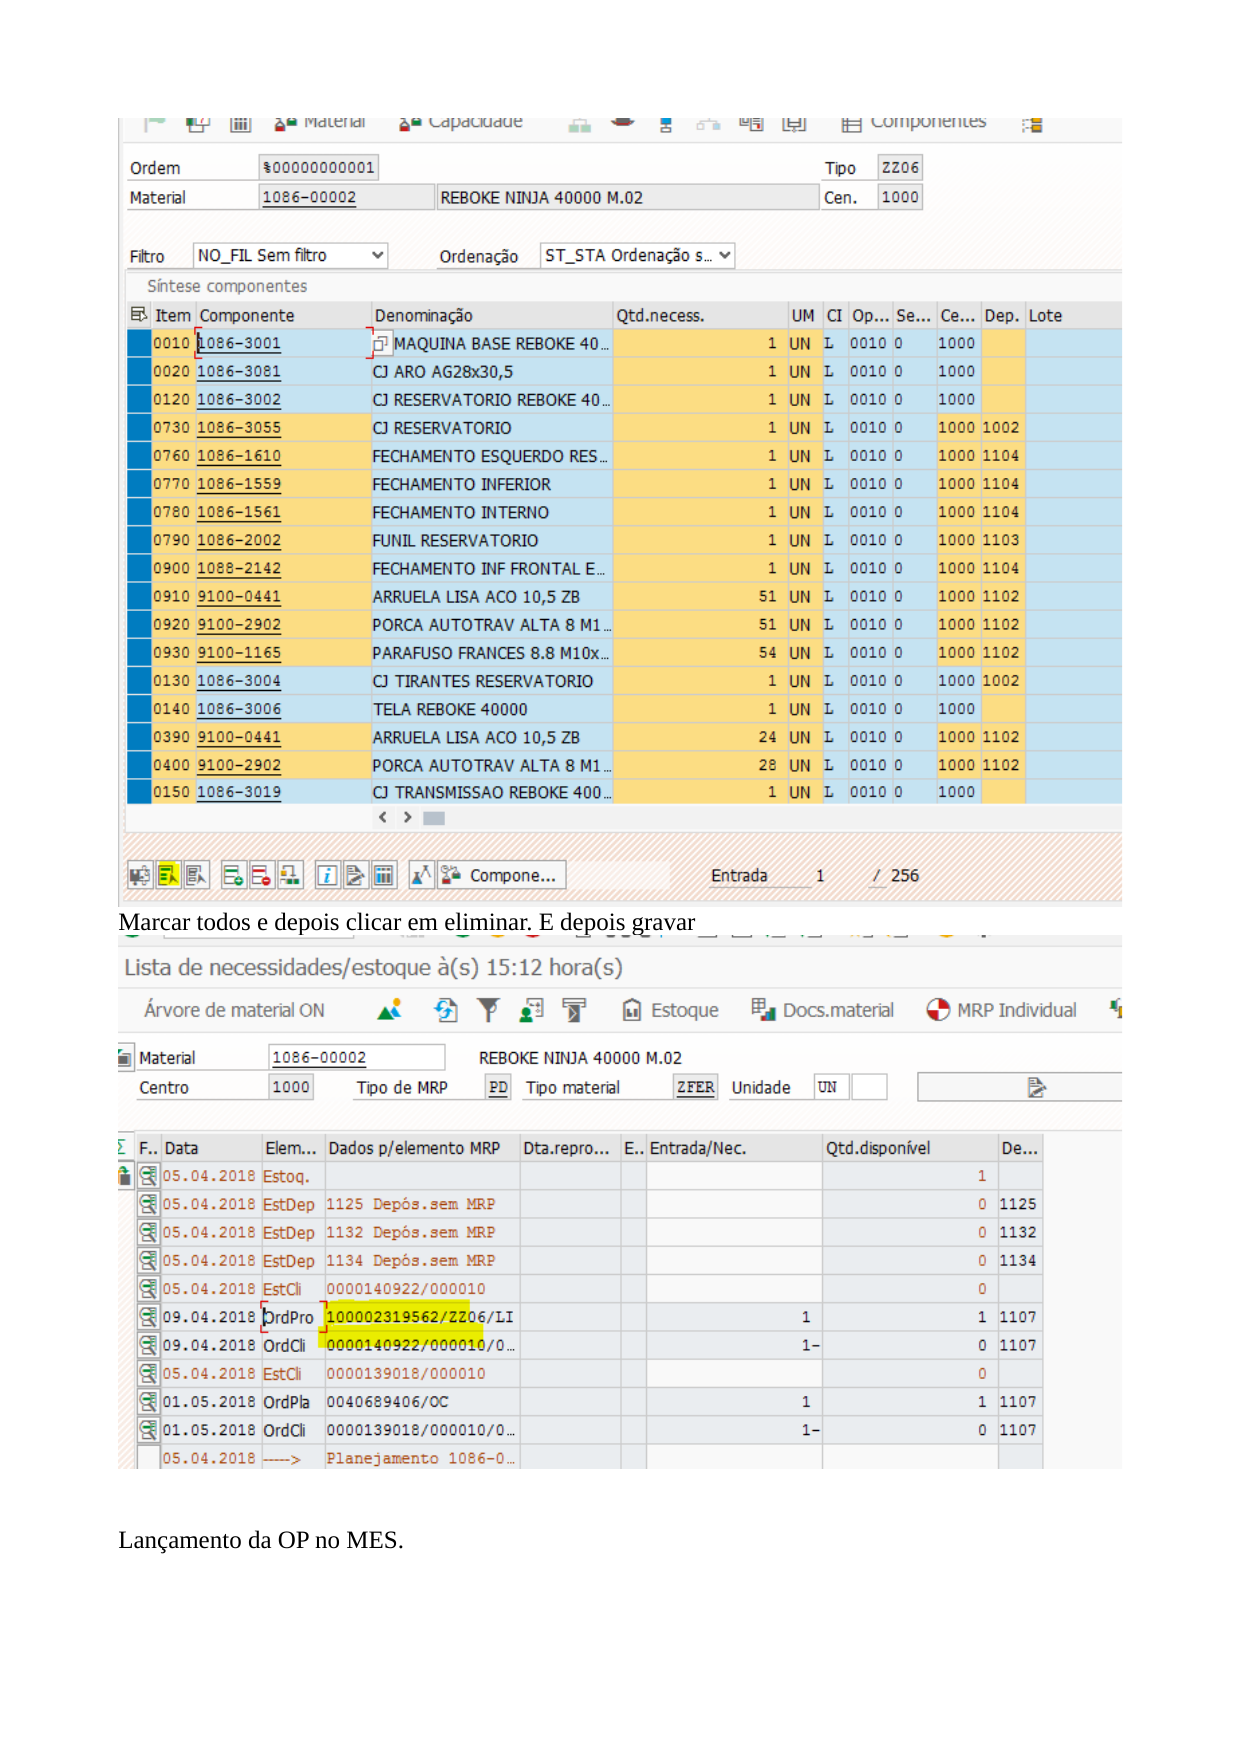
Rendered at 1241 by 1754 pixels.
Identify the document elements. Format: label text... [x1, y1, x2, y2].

text Lançamento da OP no MES. [118, 1526, 1122, 1554]
picture [118, 935, 1123, 1469]
text Marcar todos e depois clicar em eliminar. E depois gravar [118, 907, 1122, 935]
picture [118, 118, 1123, 907]
